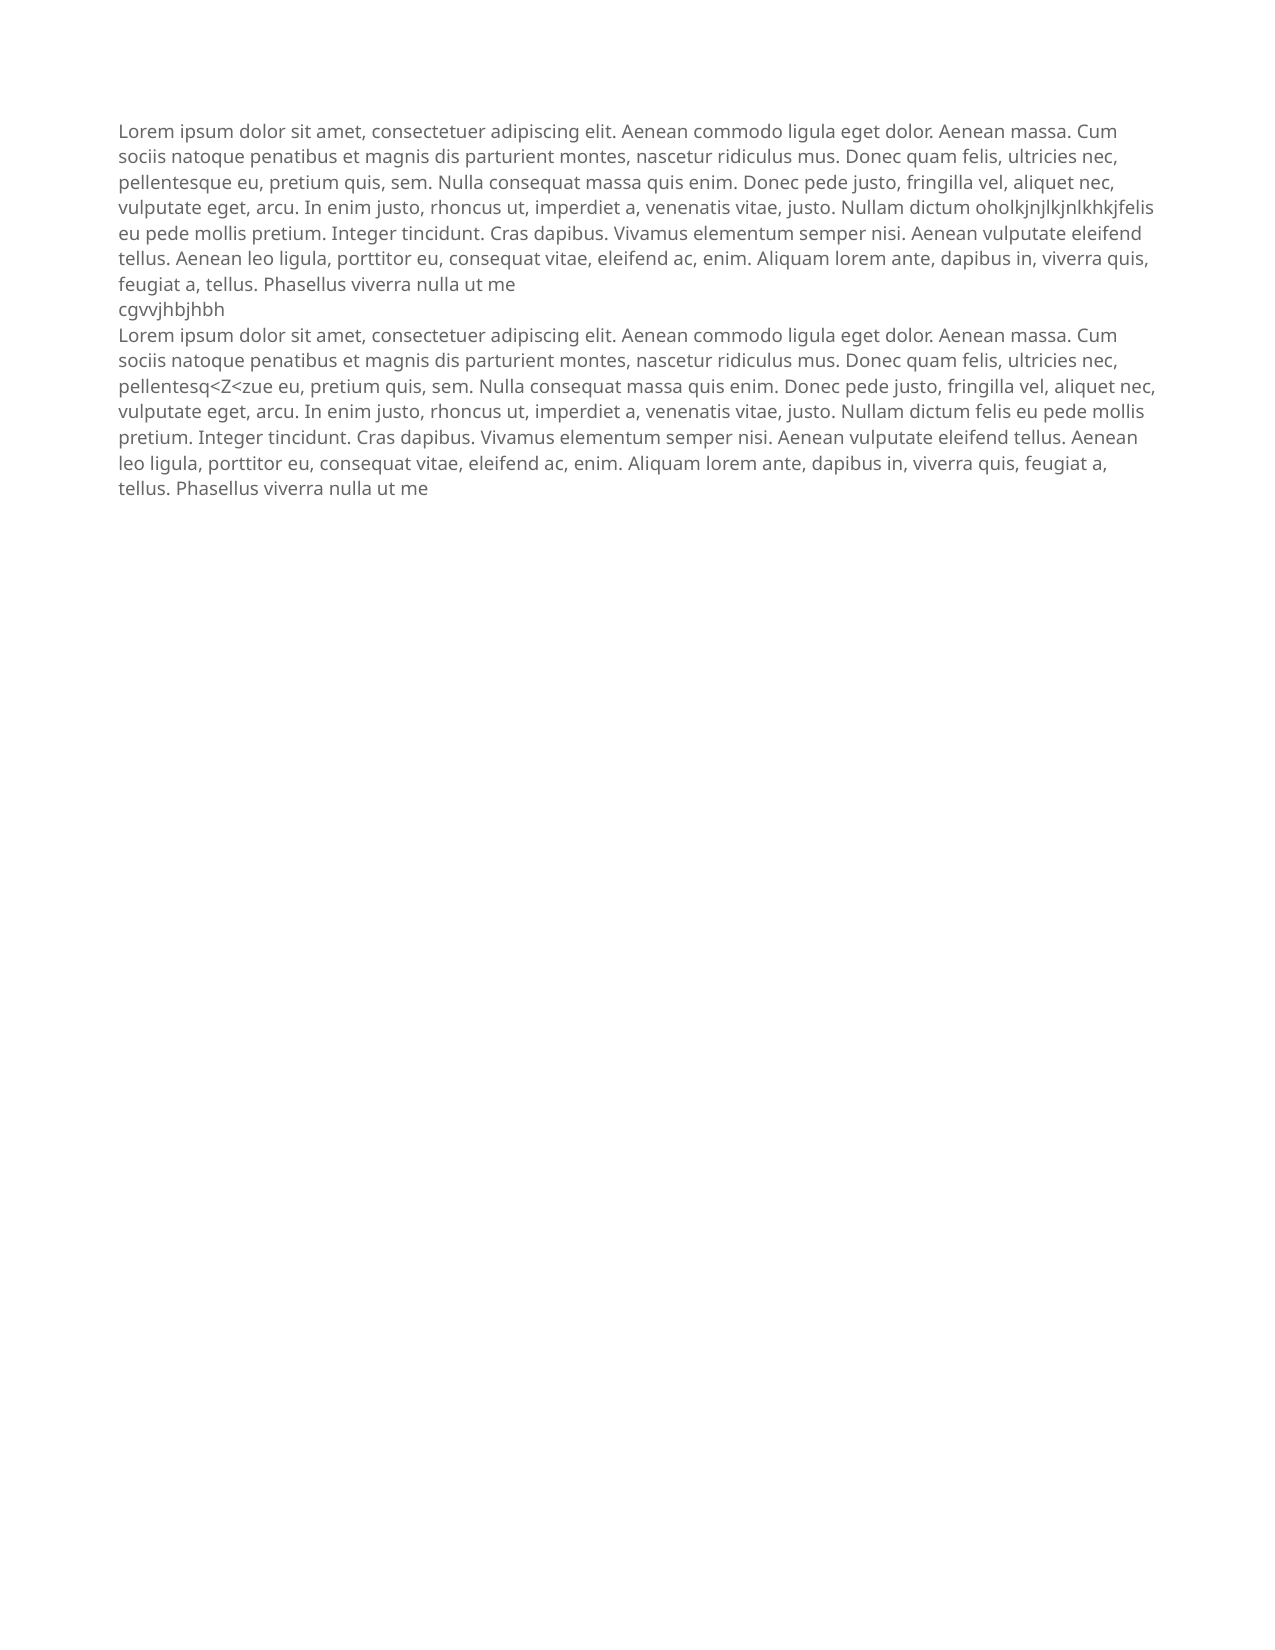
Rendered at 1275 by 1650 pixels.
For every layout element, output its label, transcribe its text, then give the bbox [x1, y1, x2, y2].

text cgvvjhbjhbh [118, 297, 1157, 322]
text Lorem ipsum dolor sit amet, consectetuer adipiscing elit. Aenean commodo ligula eget dolor. Aenean massa. Cum sociis natoque penatibus et magnis dis parturient montes, nascetur ridiculus mus. Donec quam felis, ultricies nec, pellentesq<Z<zue eu, pretium quis, sem. Nulla consequat massa quis enim. Donec pede justo, fringilla vel, aliquet nec, vulputate eget, arcu. In enim justo, rhoncus ut, imperdiet a, venenatis vitae, justo. Nullam dictum felis eu pede mollis pretium. Integer tincidunt. Cras dapibus. Vivamus elementum semper nisi. Aenean vulputate eleifend tellus. Aenean leo ligula, porttitor eu, consequat vitae, eleifend ac, enim. Aliquam lorem ante, dapibus in, viverra quis, feugiat a, tellus. Phasellus viverra nulla ut me [118, 322, 1157, 501]
text Lorem ipsum dolor sit amet, consectetuer adipiscing elit. Aenean commodo ligula eget dolor. Aenean massa. Cum sociis natoque penatibus et magnis dis parturient montes, nascetur ridiculus mus. Donec quam felis, ultricies nec, pellentesque eu, pretium quis, sem. Nulla consequat massa quis enim. Donec pede justo, fringilla vel, aliquet nec, vulputate eget, arcu. In enim justo, rhoncus ut, imperdiet a, venenatis vitae, justo. Nullam dictum oholkjnjlkjnlkhkjfelis eu pede mollis pretium. Integer tincidunt. Cras dapibus. Vivamus elementum semper nisi. Aenean vulputate eleifend tellus. Aenean leo ligula, porttitor eu, consequat vitae, eleifend ac, enim. Aliquam lorem ante, dapibus in, viverra quis, feugiat a, tellus. Phasellus viverra nulla ut me [118, 118, 1157, 297]
